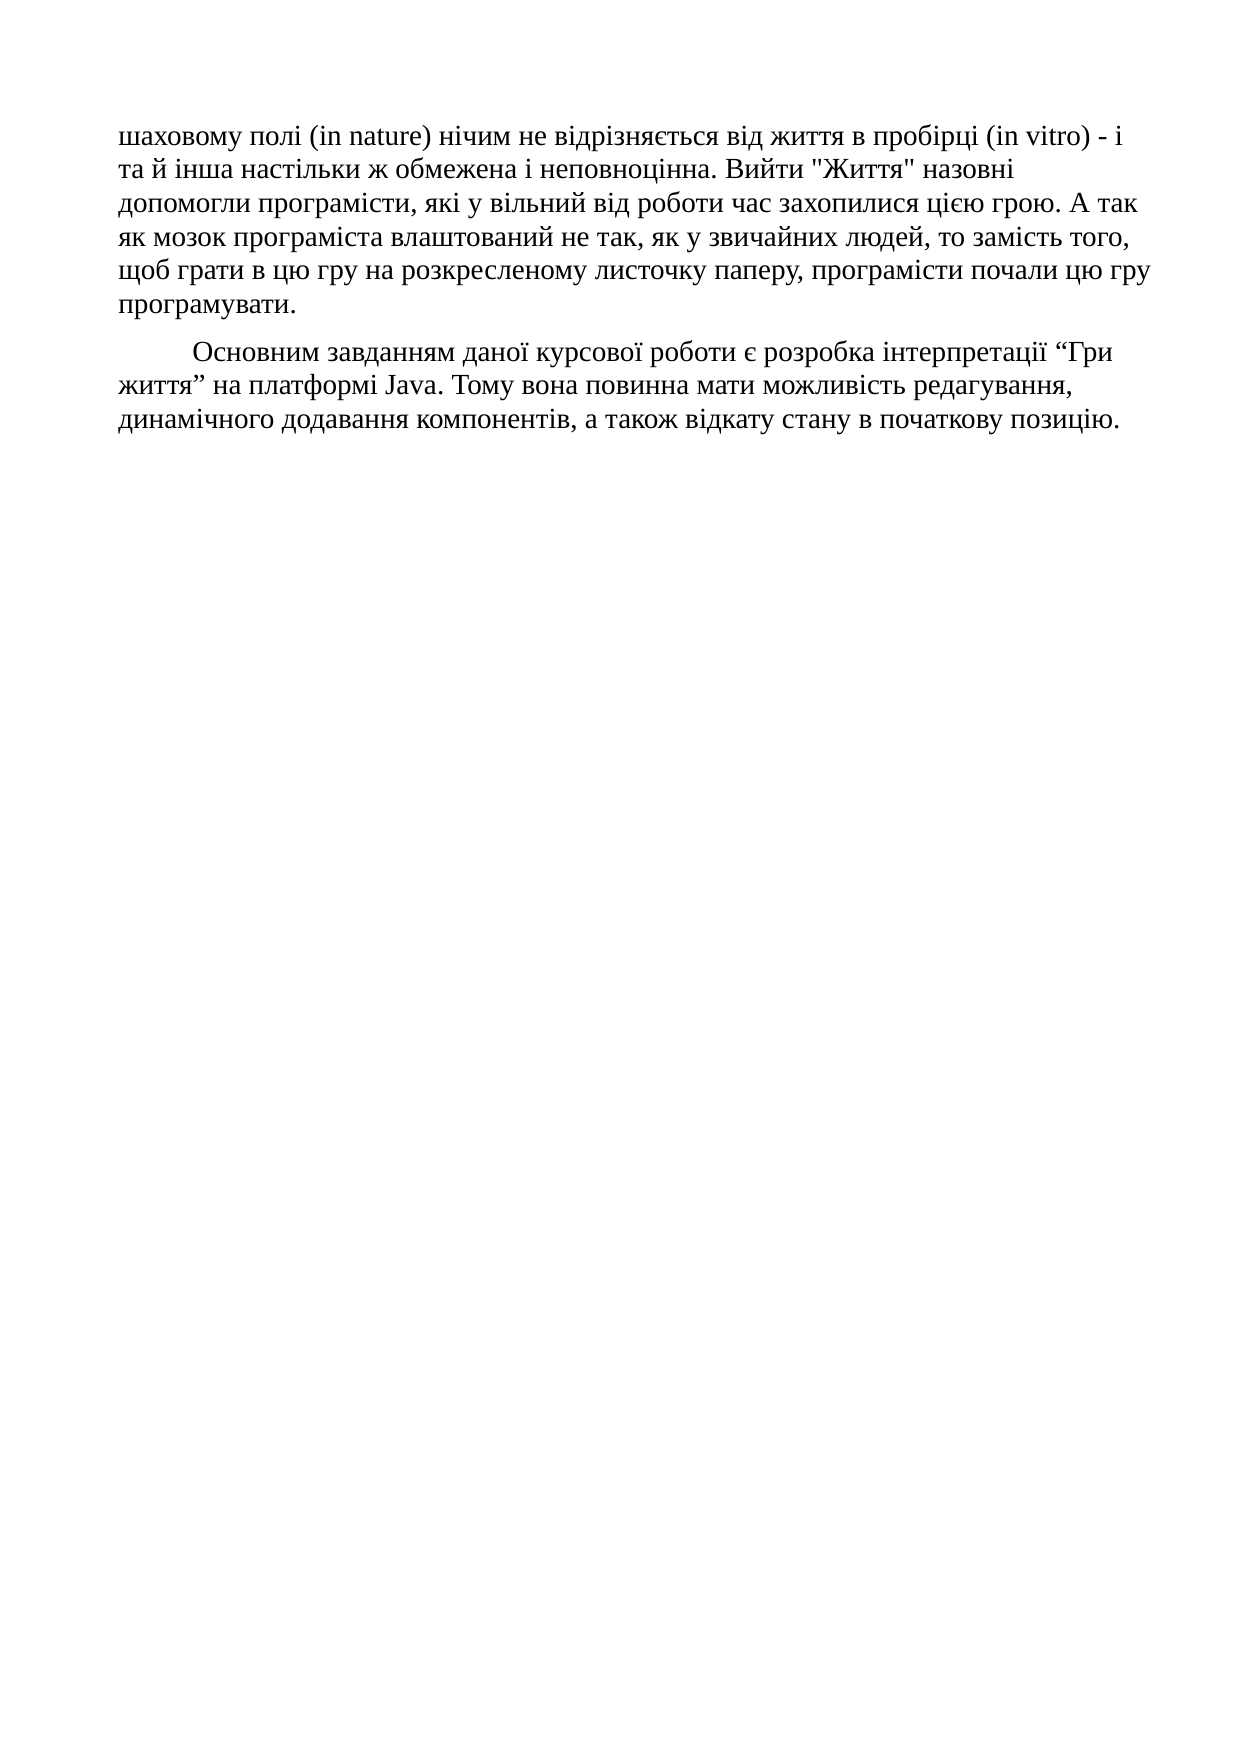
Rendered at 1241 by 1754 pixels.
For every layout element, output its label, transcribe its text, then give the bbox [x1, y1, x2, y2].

text шаховому полі (in nature) нічим не відрізняється від життя в пробірці (in vitro) - і та й інша настільки ж обмежена і неповноцінна. Вийти "Життя" назовні допомогли програмісти, які у вільний від роботи час захопилися цією грою. А так як мозок програміста влаштований не так, як у звичайних людей, то замість того, щоб грати в цю гру на розкресленому листочку паперу, програмісти почали цю гру програмувати. [118, 118, 1152, 319]
text Основним завданням даної курсової роботи є розробка інтерпретації “Гри життя” на платформі Java. Тому вона повинна мати можливість редагування, динамічного додавання компонентів, а також відкату стану в початкову позицію. [118, 334, 1152, 434]
